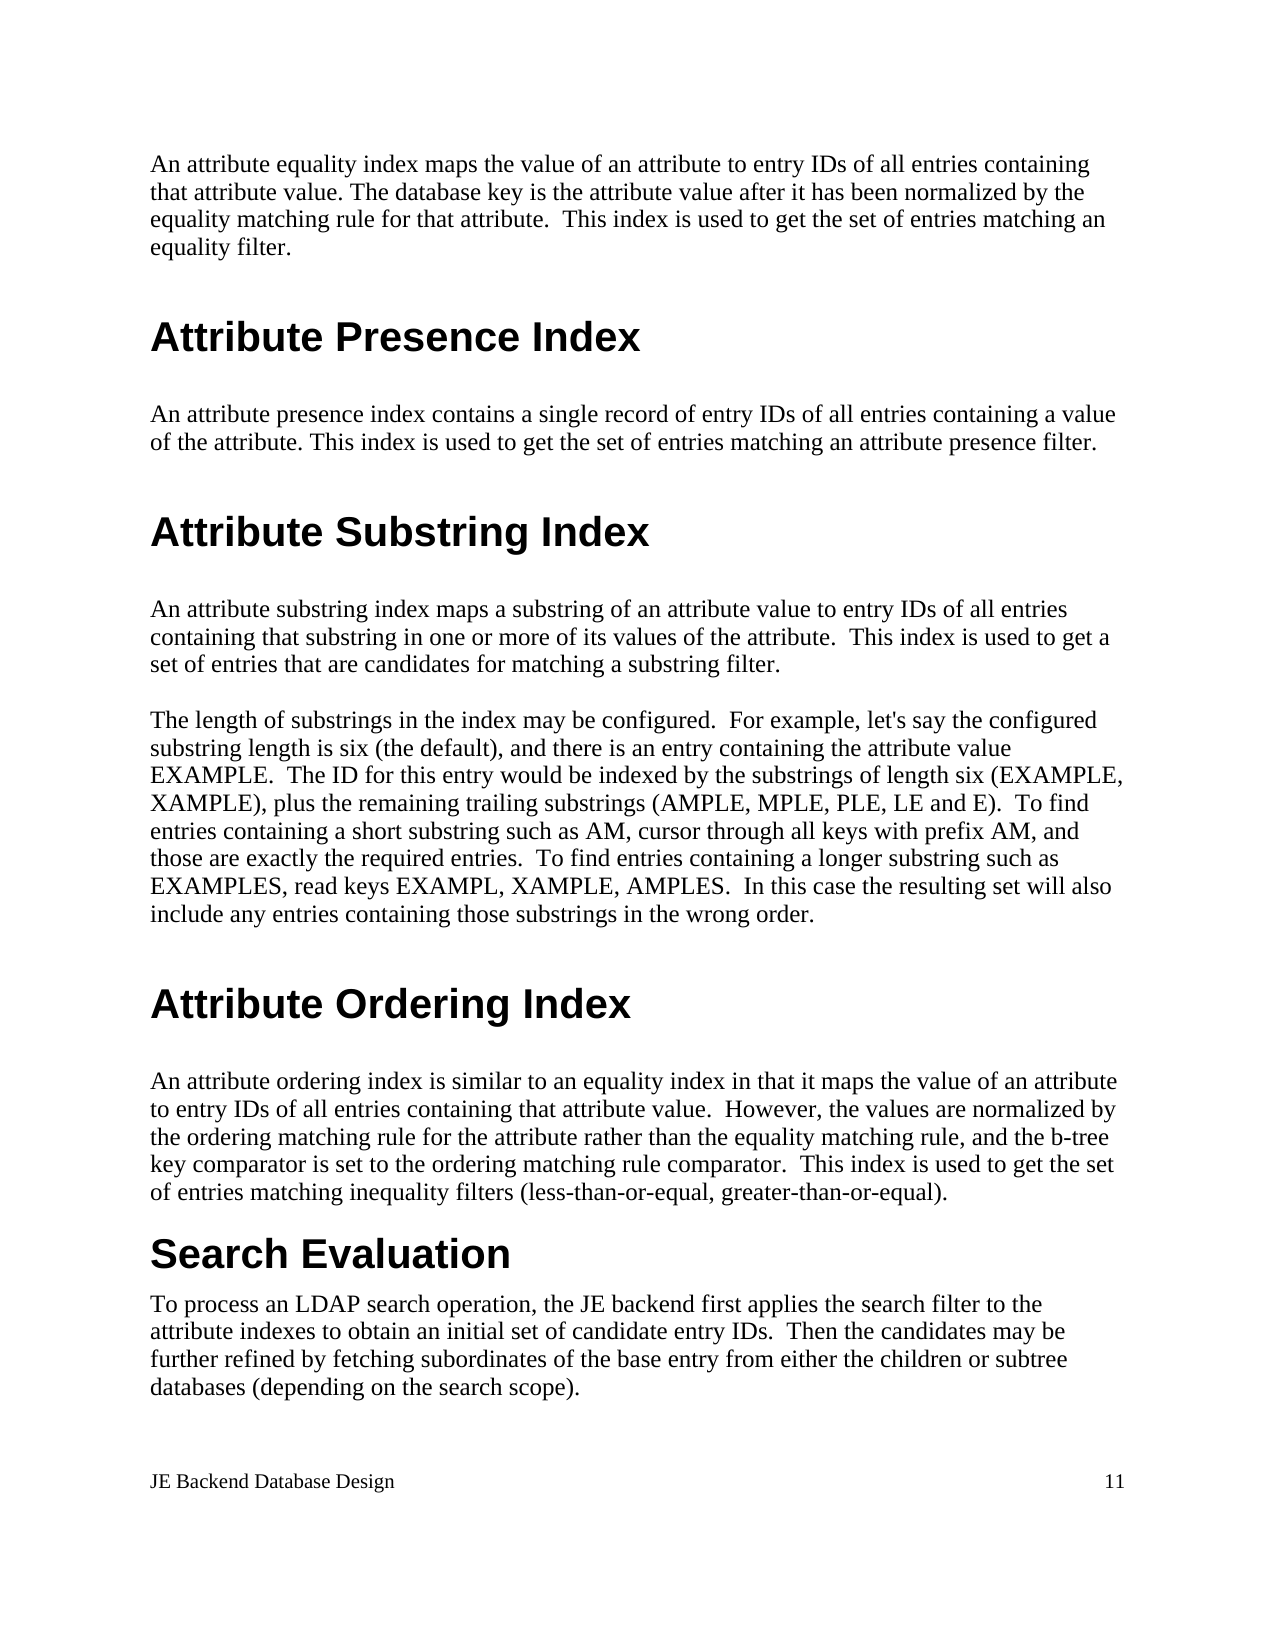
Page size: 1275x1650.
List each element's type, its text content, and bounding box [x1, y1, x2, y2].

subtitle Attribute Ordering Index [150, 980, 1125, 1027]
text An attribute substring index maps a substring of an attribute value to entry IDs of all entries containing that substring in one or more of its values of the attribute. This index is used to get a set of entries that are candidates for matching a substring filter. [150, 595, 1125, 678]
text An attribute equality index maps the value of an attribute to entry IDs of all entries containing that attribute value. The database key is the attribute value after it has been normalized by the equality matching rule for that attribute. This index is used to get the set of entries matching an equality filter. [150, 150, 1125, 261]
subtitle Attribute Presence Index [150, 313, 1125, 360]
text To process an LDAP search operation, the JE backend first applies the search filter to the attribute indexes to obtain an initial set of candidate entry IDs. Then the candidates may be further refined by fetching subordinates of the base entry from either the children or subtree databases (depending on the search scope). [150, 1290, 1125, 1401]
text The length of substrings in the index may be configured. For example, let's say the configured substring length is six (the default), and there is an entry containing the attribute value EXAMPLE. The ID for this entry would be indexed by the substrings of length six (EXAMPLE, XAMPLE), plus the remaining trailing substrings (AMPLE, MPLE, PLE, LE and E). To find entries containing a short substring such as AM, cursor through all keys with prefix AM, and those are exactly the required entries. To find entries containing a longer substring such as EXAMPLES, read keys EXAMPL, XAMPLE, AMPLES. In this case the resulting set will also include any entries containing those substrings in the wrong order. [150, 706, 1125, 928]
subtitle Attribute Substring Index [150, 508, 1125, 555]
text An attribute presence index contains a single record of entry IDs of all entries containing a value of the attribute. This index is used to get the set of entries matching an attribute presence filter. [150, 400, 1125, 456]
text An attribute ordering index is similar to an equality index in that it maps the value of an attribute to entry IDs of all entries containing that attribute value. However, the values are normalized by the ordering matching rule for the attribute rather than the equality matching rule, and the b-tree key comparator is set to the ordering matching rule comparator. This index is used to get the set of entries matching inequality filters (less-than-or-equal, greater-than-or-equal). [150, 1067, 1125, 1206]
subtitle Search Evaluation [150, 1231, 1125, 1277]
